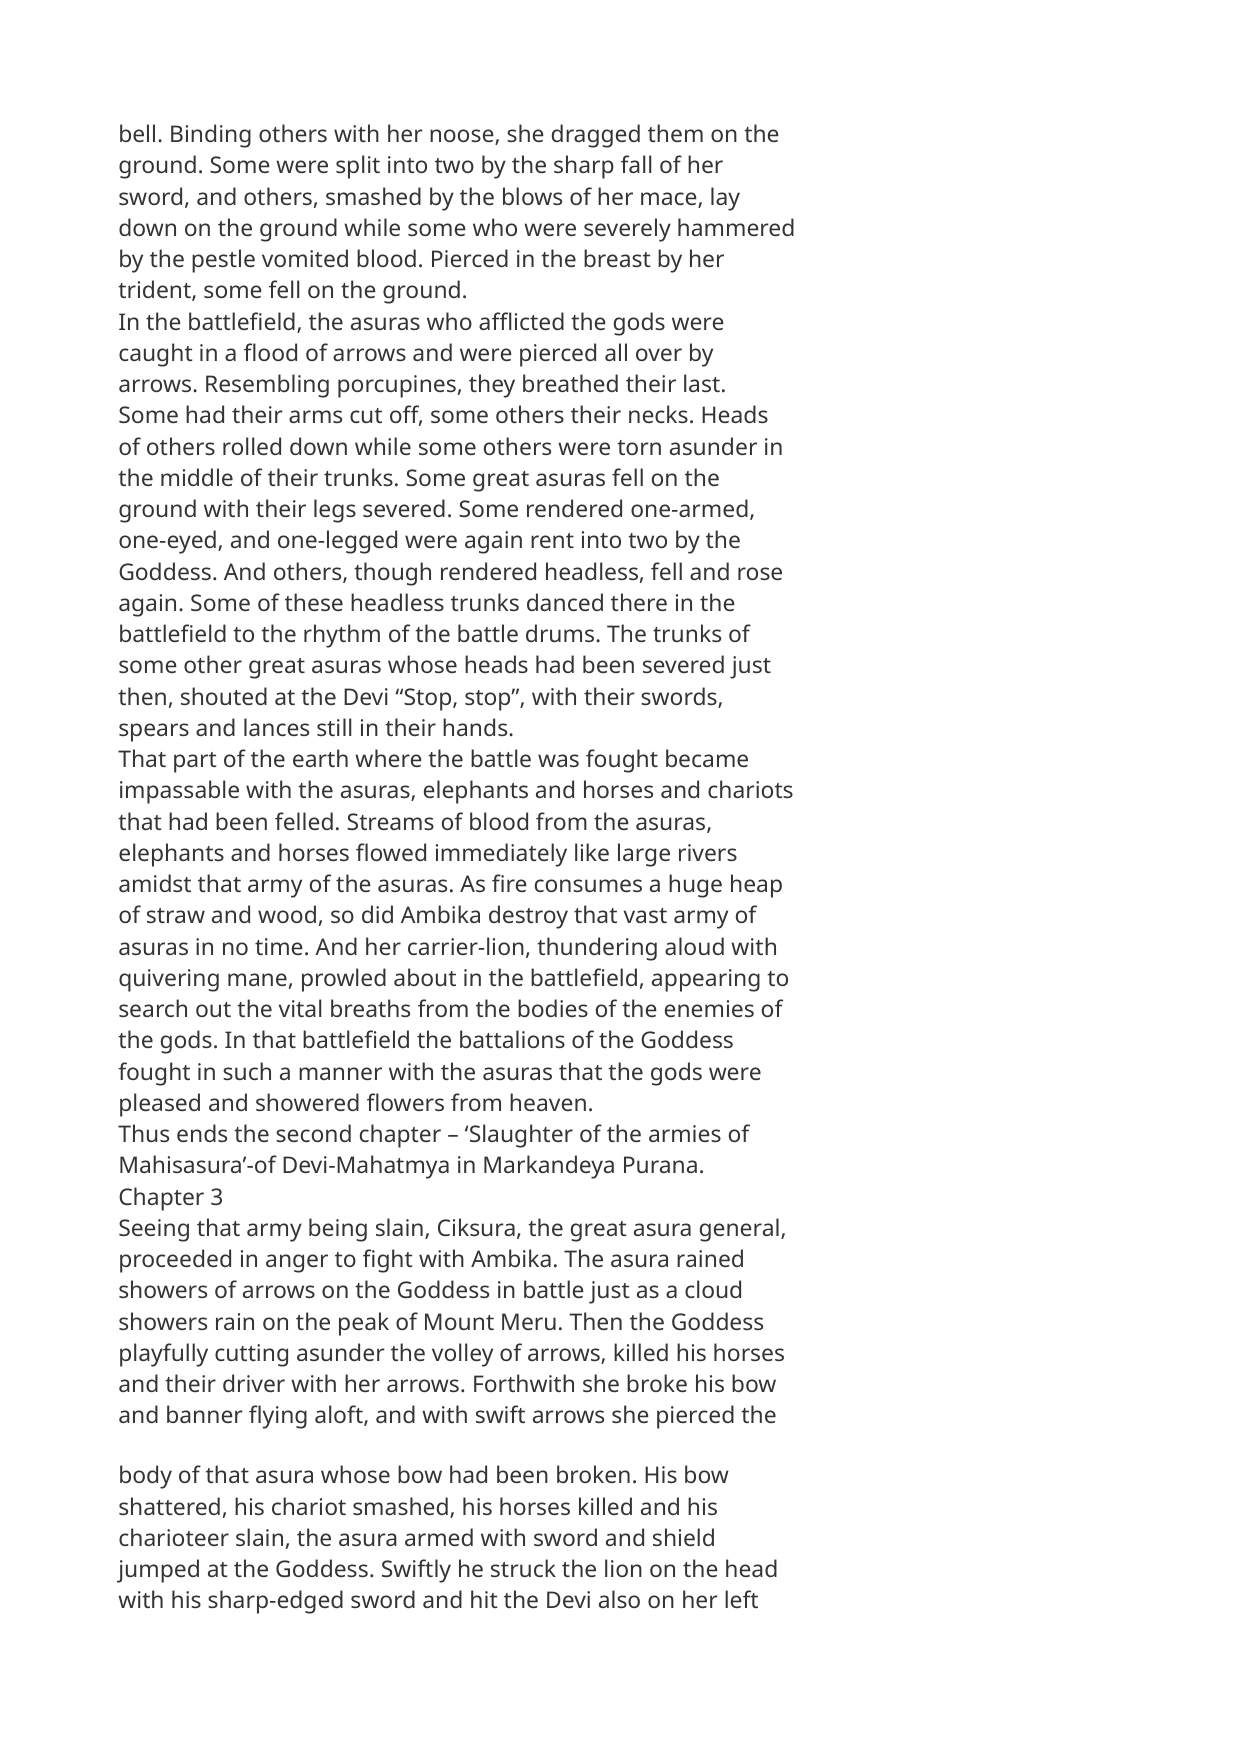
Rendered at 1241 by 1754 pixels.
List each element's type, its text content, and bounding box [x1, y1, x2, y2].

text one-eyed, and one-legged were again rent into two by the [118, 524, 1122, 556]
text Thus ends the second chapter – ‘Slaughter of the armies of [118, 1118, 1122, 1149]
text In the battlefield, the asuras who afflicted the gods were [118, 306, 1122, 337]
text showers of arrows on the Goddess in battle just as a cloud [118, 1274, 1122, 1306]
text caught in a flood of arrows and were pierced all over by [118, 337, 1122, 368]
text of straw and wood, so did Ambika destroy that vast army of [118, 899, 1122, 931]
text fought in such a manner with the asuras that the gods were [118, 1056, 1122, 1087]
text sword, and others, smashed by the blows of her mace, lay [118, 181, 1122, 212]
text with his sharp-edged sword and hit the Devi also on her left [118, 1584, 1122, 1616]
text elephants and horses flowed immediately like large rivers [118, 837, 1122, 868]
text that had been felled. Streams of blood from the asuras, [118, 806, 1122, 837]
text shattered, his chariot smashed, his horses killed and his [118, 1491, 1122, 1522]
text and their driver with her arrows. Forthwith she broke his bow [118, 1368, 1122, 1399]
text down on the ground while some who were severely hammered [118, 212, 1122, 243]
text Some had their arms cut off, some others their necks. Heads [118, 399, 1122, 431]
text arrows. Resembling porcupines, they breathed their last. [118, 368, 1122, 399]
text Chapter 3 [118, 1181, 1122, 1212]
text impassable with the asuras, elephants and horses and chariots [118, 774, 1122, 806]
text battlefield to the rhythm of the battle drums. The trunks of [118, 618, 1122, 649]
text the gods. In that battlefield the battalions of the Goddess [118, 1024, 1122, 1056]
text playfully cutting asunder the volley of arrows, killed his horses [118, 1337, 1122, 1368]
text quivering mane, prowled about in the battlefield, appearing to [118, 962, 1122, 993]
text Mahisasura’-of Devi-Mahatmya in Markandeya Purana. [118, 1149, 1122, 1181]
text ground with their legs severed. Some rendered one-armed, [118, 493, 1122, 524]
text by the pestle vomited blood. Pierced in the breast by her [118, 243, 1122, 274]
text again. Some of these headless trunks danced there in the [118, 587, 1122, 618]
text jumped at the Goddess. Swiftly he struck the lion on the head [118, 1553, 1122, 1584]
text and banner flying aloft, and with swift arrows she pierced the [118, 1399, 1122, 1431]
text trident, some fell on the ground. [118, 274, 1122, 306]
text some other great asuras whose heads had been severed just [118, 649, 1122, 681]
text Seeing that army being slain, Ciksura, the great asura general, [118, 1212, 1122, 1243]
text Goddess. And others, though rendered headless, fell and rose [118, 556, 1122, 587]
text ground. Some were split into two by the sharp fall of her [118, 149, 1122, 181]
text spears and lances still in their hands. [118, 712, 1122, 743]
text body of that asura whose bow had been broken. His bow [118, 1459, 1122, 1491]
text of others rolled down while some others were torn asunder in [118, 431, 1122, 462]
text the middle of their trunks. Some great asuras fell on the [118, 462, 1122, 493]
text showers rain on the peak of Mount Meru. Then the Goddess [118, 1306, 1122, 1337]
text then, shouted at the Devi “Stop, stop”, with their swords, [118, 681, 1122, 712]
text pleased and showered flowers from heaven. [118, 1087, 1122, 1118]
text charioteer slain, the asura armed with sword and shield [118, 1522, 1122, 1553]
text amidst that army of the asuras. As fire consumes a huge heap [118, 868, 1122, 899]
text proceeded in anger to fight with Ambika. The asura rained [118, 1243, 1122, 1274]
text bell. Binding others with her noose, she dragged them on the [118, 118, 1122, 149]
text That part of the earth where the battle was fought became [118, 743, 1122, 774]
text search out the vital breaths from the bodies of the enemies of [118, 993, 1122, 1024]
text asuras in no time. And her carrier-lion, thundering aloud with [118, 931, 1122, 962]
